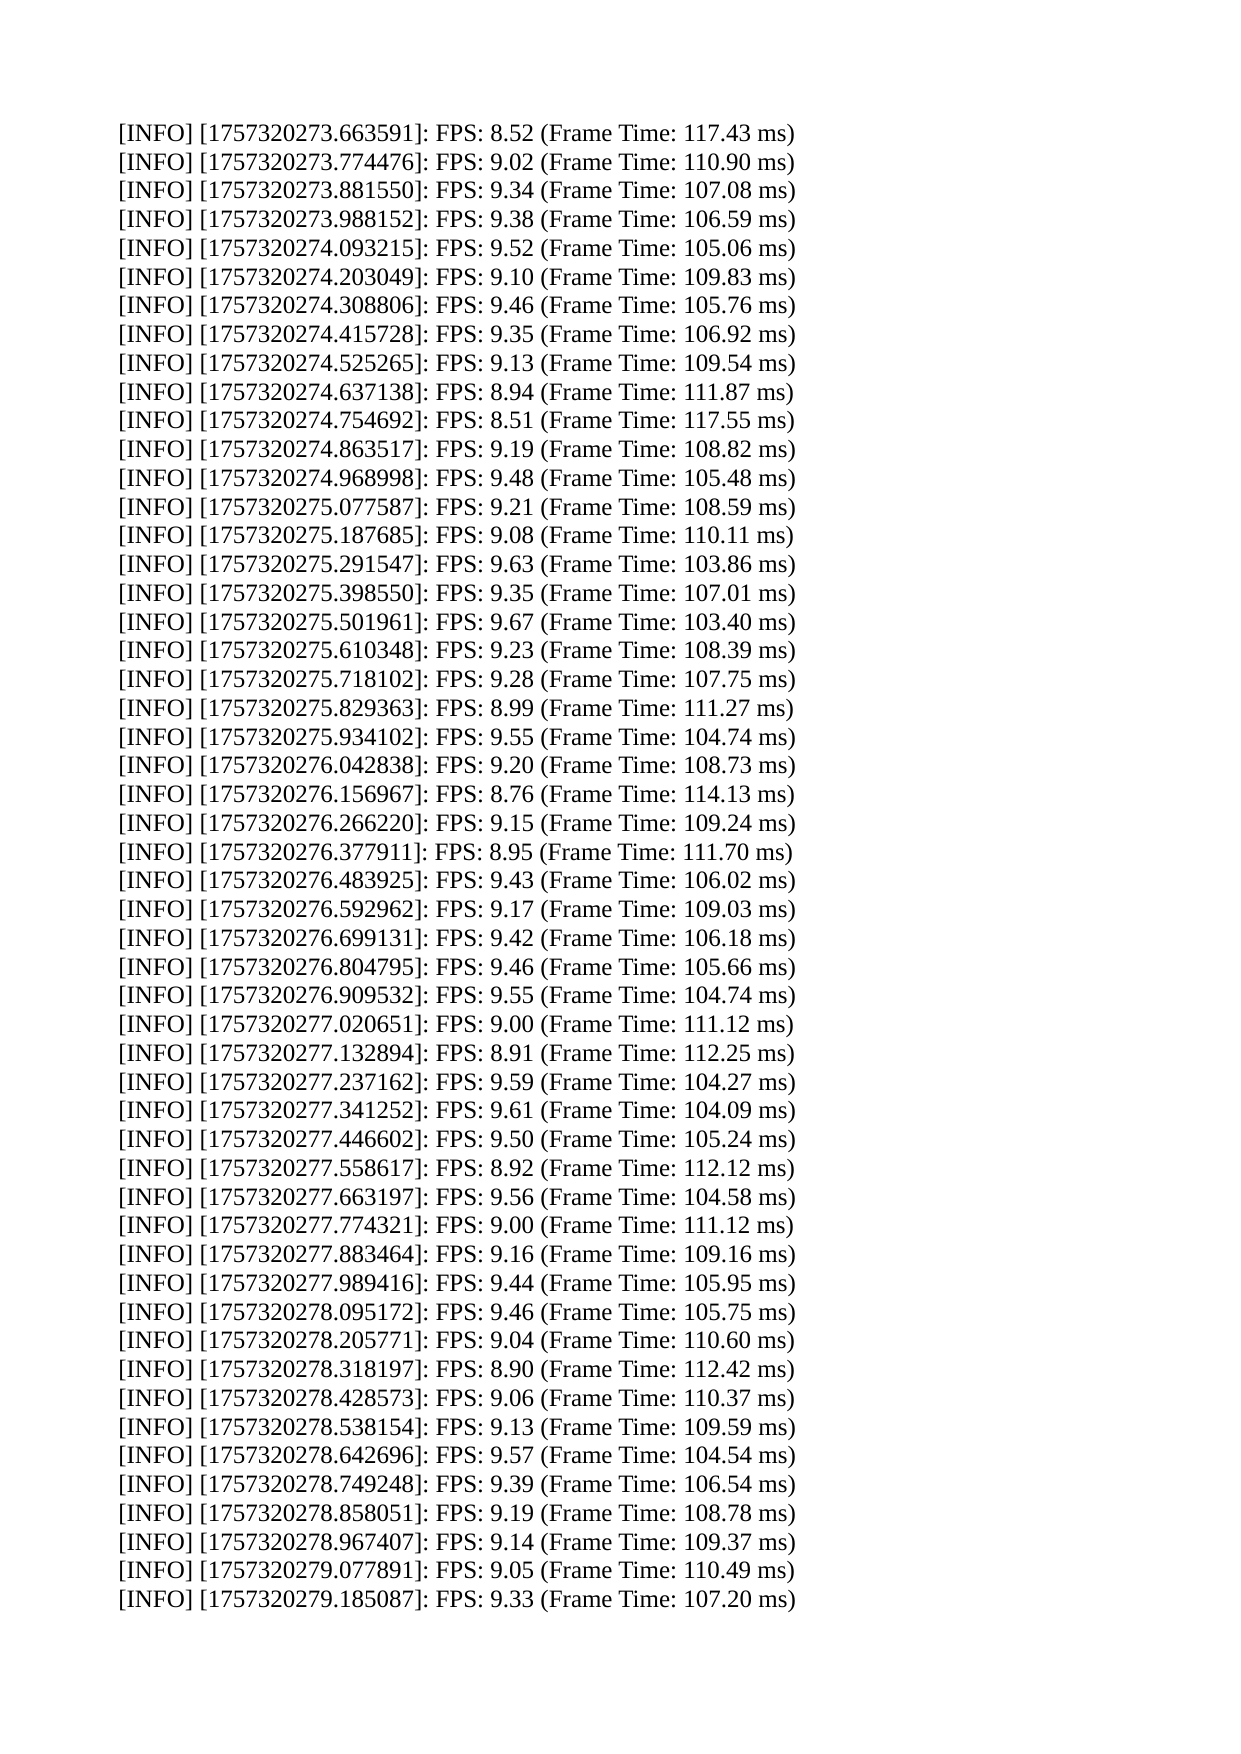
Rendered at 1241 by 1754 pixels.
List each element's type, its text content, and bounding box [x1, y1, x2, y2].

text [INFO] [1757320276.592962]: FPS: 9.17 (Frame Time: 109.03 ms) [118, 894, 1122, 923]
text [INFO] [1757320278.642696]: FPS: 9.57 (Frame Time: 104.54 ms) [118, 1441, 1122, 1469]
text [INFO] [1757320277.883464]: FPS: 9.16 (Frame Time: 109.16 ms) [118, 1239, 1122, 1268]
text [INFO] [1757320274.968998]: FPS: 9.48 (Frame Time: 105.48 ms) [118, 463, 1122, 492]
text [INFO] [1757320277.774321]: FPS: 9.00 (Frame Time: 111.12 ms) [118, 1211, 1122, 1239]
text [INFO] [1757320277.989416]: FPS: 9.44 (Frame Time: 105.95 ms) [118, 1268, 1122, 1297]
text [INFO] [1757320276.699131]: FPS: 9.42 (Frame Time: 106.18 ms) [118, 923, 1122, 952]
text [INFO] [1757320273.988152]: FPS: 9.38 (Frame Time: 106.59 ms) [118, 204, 1122, 233]
text [INFO] [1757320273.663591]: FPS: 8.52 (Frame Time: 117.43 ms) [118, 118, 1122, 147]
text [INFO] [1757320278.538154]: FPS: 9.13 (Frame Time: 109.59 ms) [118, 1412, 1122, 1441]
text [INFO] [1757320277.020651]: FPS: 9.00 (Frame Time: 111.12 ms) [118, 1009, 1122, 1038]
text [INFO] [1757320275.610348]: FPS: 9.23 (Frame Time: 108.39 ms) [118, 636, 1122, 664]
text [INFO] [1757320275.077587]: FPS: 9.21 (Frame Time: 108.59 ms) [118, 492, 1122, 521]
text [INFO] [1757320275.501961]: FPS: 9.67 (Frame Time: 103.40 ms) [118, 607, 1122, 636]
text [INFO] [1757320275.187685]: FPS: 9.08 (Frame Time: 110.11 ms) [118, 521, 1122, 549]
text [INFO] [1757320275.718102]: FPS: 9.28 (Frame Time: 107.75 ms) [118, 664, 1122, 693]
text [INFO] [1757320277.132894]: FPS: 8.91 (Frame Time: 112.25 ms) [118, 1038, 1122, 1067]
text [INFO] [1757320276.042838]: FPS: 9.20 (Frame Time: 108.73 ms) [118, 751, 1122, 779]
text [INFO] [1757320273.881550]: FPS: 9.34 (Frame Time: 107.08 ms) [118, 176, 1122, 204]
text [INFO] [1757320273.774476]: FPS: 9.02 (Frame Time: 110.90 ms) [118, 147, 1122, 176]
text [INFO] [1757320278.428573]: FPS: 9.06 (Frame Time: 110.37 ms) [118, 1383, 1122, 1412]
text [INFO] [1757320274.637138]: FPS: 8.94 (Frame Time: 111.87 ms) [118, 377, 1122, 406]
text [INFO] [1757320277.558617]: FPS: 8.92 (Frame Time: 112.12 ms) [118, 1153, 1122, 1182]
text [INFO] [1757320278.095172]: FPS: 9.46 (Frame Time: 105.75 ms) [118, 1297, 1122, 1326]
text [INFO] [1757320274.203049]: FPS: 9.10 (Frame Time: 109.83 ms) [118, 262, 1122, 291]
text [INFO] [1757320276.266220]: FPS: 9.15 (Frame Time: 109.24 ms) [118, 808, 1122, 837]
text [INFO] [1757320275.398550]: FPS: 9.35 (Frame Time: 107.01 ms) [118, 578, 1122, 607]
text [INFO] [1757320275.291547]: FPS: 9.63 (Frame Time: 103.86 ms) [118, 549, 1122, 578]
text [INFO] [1757320274.863517]: FPS: 9.19 (Frame Time: 108.82 ms) [118, 434, 1122, 463]
text [INFO] [1757320275.829363]: FPS: 8.99 (Frame Time: 111.27 ms) [118, 693, 1122, 722]
text [INFO] [1757320276.377911]: FPS: 8.95 (Frame Time: 111.70 ms) [118, 837, 1122, 866]
text [INFO] [1757320274.093215]: FPS: 9.52 (Frame Time: 105.06 ms) [118, 233, 1122, 262]
text [INFO] [1757320277.663197]: FPS: 9.56 (Frame Time: 104.58 ms) [118, 1182, 1122, 1211]
text [INFO] [1757320278.858051]: FPS: 9.19 (Frame Time: 108.78 ms) [118, 1498, 1122, 1527]
text [INFO] [1757320276.909532]: FPS: 9.55 (Frame Time: 104.74 ms) [118, 981, 1122, 1009]
text [INFO] [1757320277.237162]: FPS: 9.59 (Frame Time: 104.27 ms) [118, 1067, 1122, 1096]
text [INFO] [1757320278.749248]: FPS: 9.39 (Frame Time: 106.54 ms) [118, 1469, 1122, 1498]
text [INFO] [1757320279.077891]: FPS: 9.05 (Frame Time: 110.49 ms) [118, 1556, 1122, 1584]
text [INFO] [1757320275.934102]: FPS: 9.55 (Frame Time: 104.74 ms) [118, 722, 1122, 751]
text [INFO] [1757320276.156967]: FPS: 8.76 (Frame Time: 114.13 ms) [118, 779, 1122, 808]
text [INFO] [1757320277.341252]: FPS: 9.61 (Frame Time: 104.09 ms) [118, 1096, 1122, 1124]
text [INFO] [1757320276.804795]: FPS: 9.46 (Frame Time: 105.66 ms) [118, 952, 1122, 981]
text [INFO] [1757320278.967407]: FPS: 9.14 (Frame Time: 109.37 ms) [118, 1527, 1122, 1556]
text [INFO] [1757320274.415728]: FPS: 9.35 (Frame Time: 106.92 ms) [118, 319, 1122, 348]
text [INFO] [1757320279.185087]: FPS: 9.33 (Frame Time: 107.20 ms) [118, 1584, 1122, 1613]
text [INFO] [1757320274.308806]: FPS: 9.46 (Frame Time: 105.76 ms) [118, 291, 1122, 319]
text [INFO] [1757320276.483925]: FPS: 9.43 (Frame Time: 106.02 ms) [118, 866, 1122, 894]
text [INFO] [1757320277.446602]: FPS: 9.50 (Frame Time: 105.24 ms) [118, 1124, 1122, 1153]
text [INFO] [1757320274.754692]: FPS: 8.51 (Frame Time: 117.55 ms) [118, 406, 1122, 434]
text [INFO] [1757320274.525265]: FPS: 9.13 (Frame Time: 109.54 ms) [118, 348, 1122, 377]
text [INFO] [1757320278.205771]: FPS: 9.04 (Frame Time: 110.60 ms) [118, 1326, 1122, 1354]
text [INFO] [1757320278.318197]: FPS: 8.90 (Frame Time: 112.42 ms) [118, 1354, 1122, 1383]
